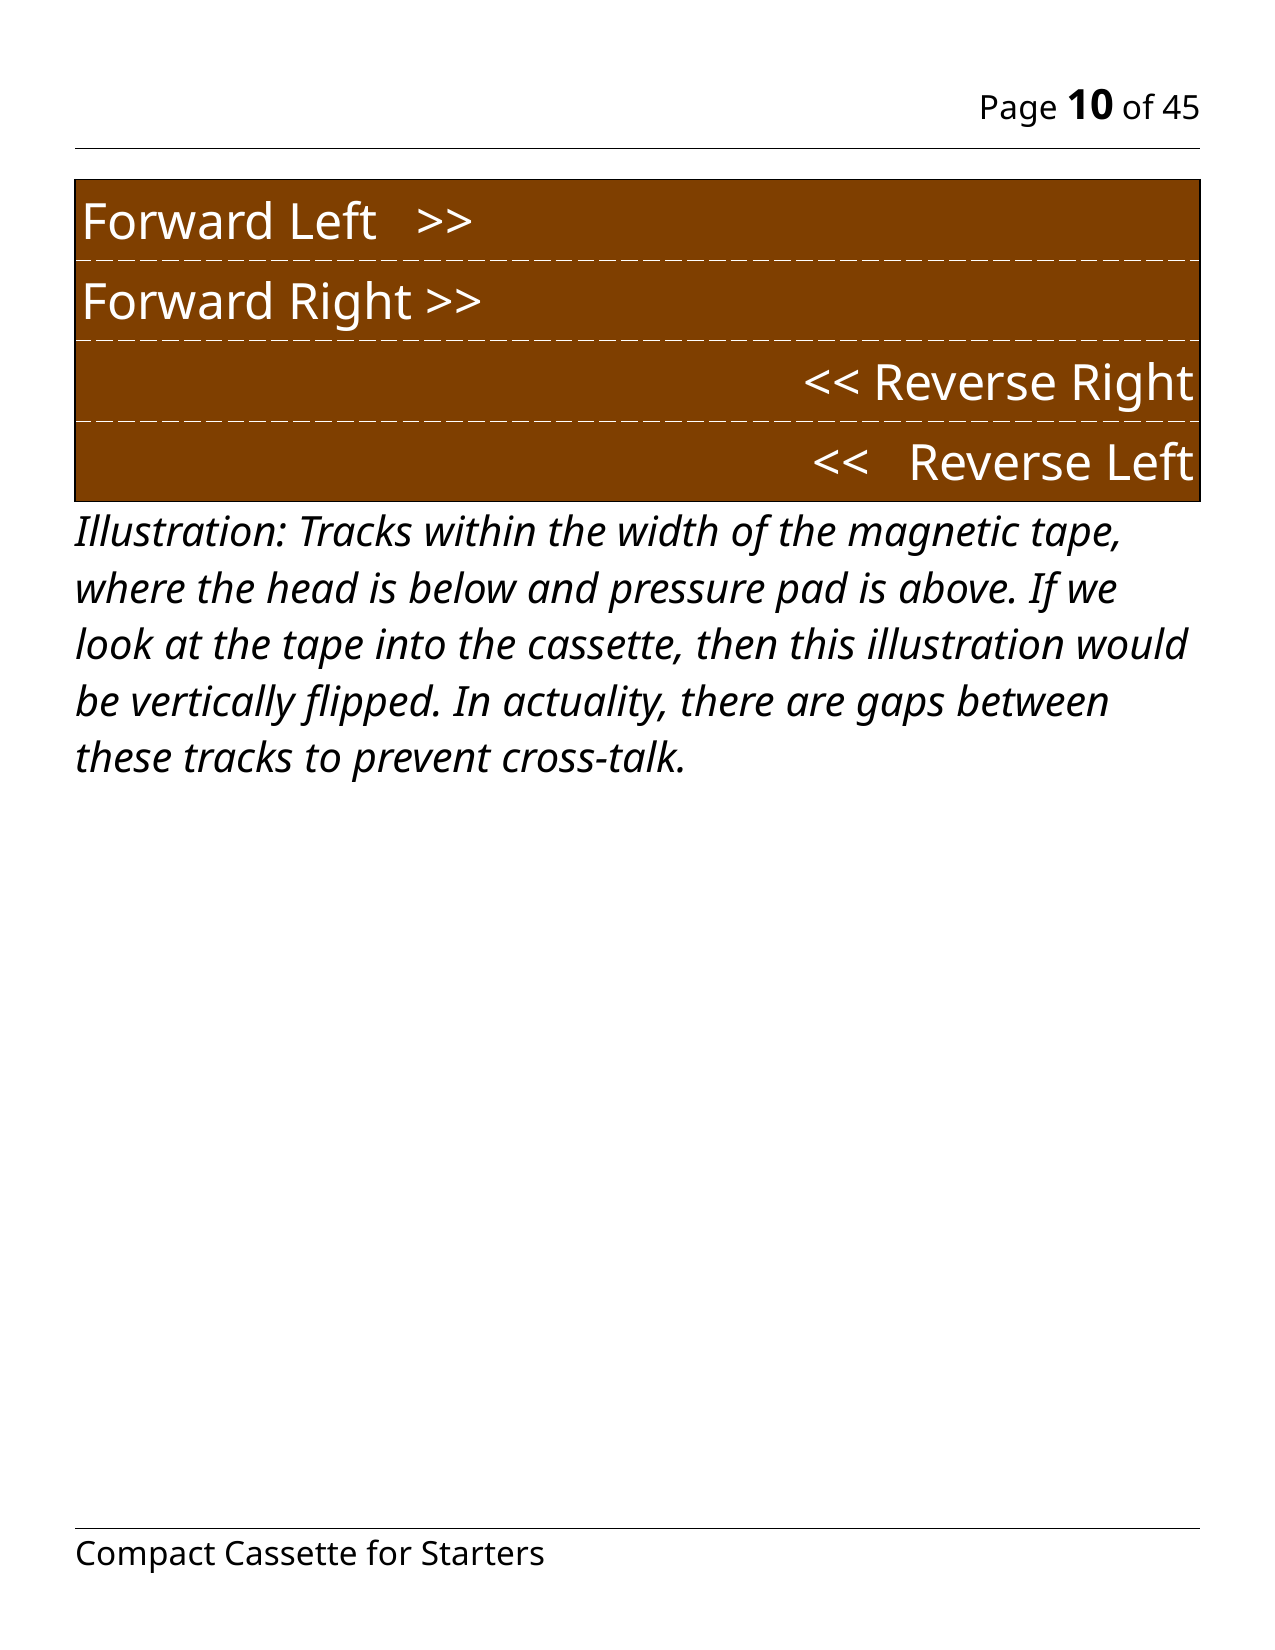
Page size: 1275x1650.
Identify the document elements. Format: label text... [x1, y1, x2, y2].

text Illustration: Tracks within the width of the magnetic tape, where the head is below and pressure pad is above. If we look at the tape into the cassette, then this illustration would be vertically flipped. In actuality, there are gaps between these tracks to prevent cross-talk. [75, 502, 1200, 784]
table_cell << Reverse Left [76, 421, 1199, 501]
table_cell << Reverse Right [76, 340, 1199, 421]
table_header Forward Left >> [76, 180, 1199, 259]
table_cell Forward Right >> [76, 260, 1199, 340]
